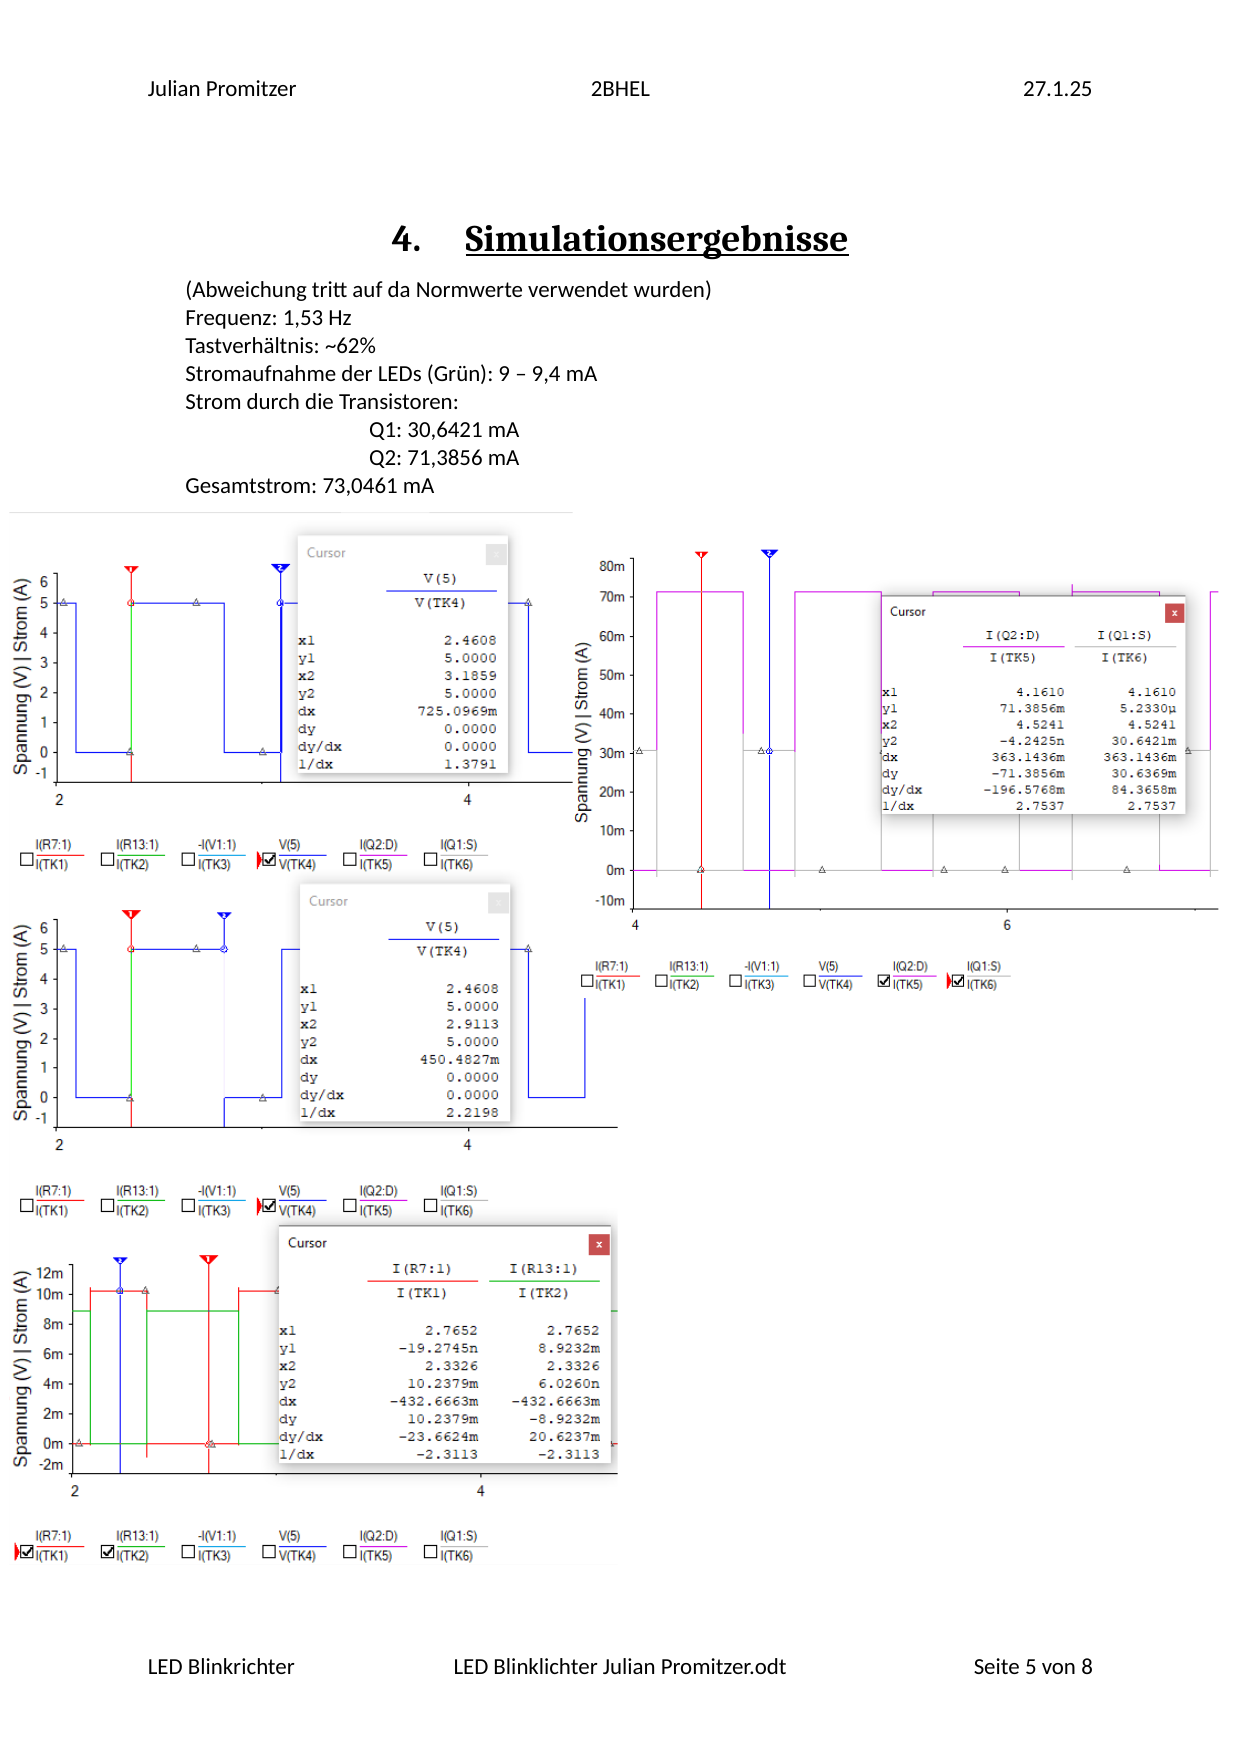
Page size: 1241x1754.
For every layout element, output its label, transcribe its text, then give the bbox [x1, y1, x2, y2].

list Strom durch die Transistoren: [185, 387, 1093, 415]
subtitle Simulationsergebnisse [148, 217, 1093, 260]
picture [38, 508, 1222, 1566]
list Tastverhältnis: ~62% [185, 331, 1093, 359]
list Gesamtstrom: 73,0461 mA [185, 471, 1093, 499]
list Q2: 71,3856 mA [185, 443, 1093, 471]
list Stromaufnahme der LEDs (Grün): 9 – 9,4 mA [185, 359, 1093, 387]
list Q1: 30,6421 mA [185, 415, 1093, 443]
list (Abweichung tritt auf da Normwerte verwendet wurden) [185, 275, 1093, 303]
list Frequenz: 1,53 Hz [185, 303, 1093, 331]
